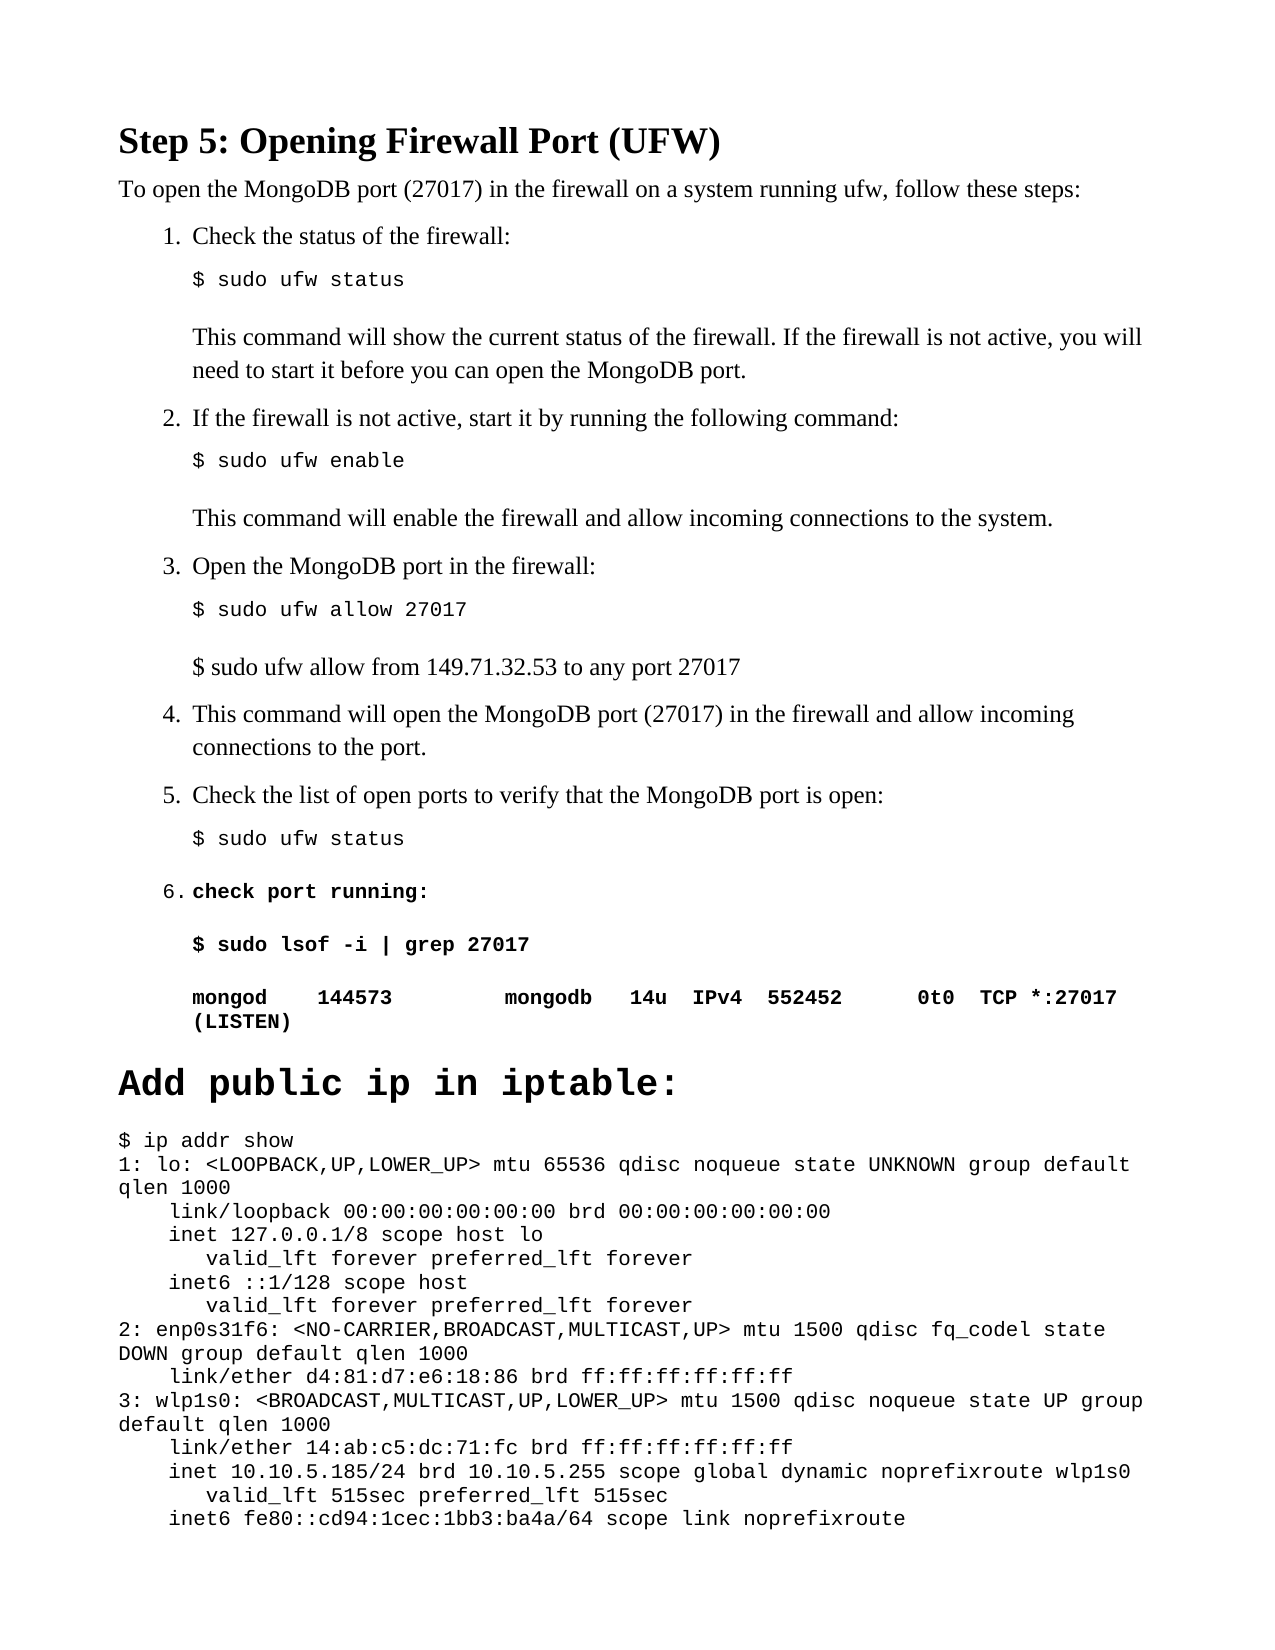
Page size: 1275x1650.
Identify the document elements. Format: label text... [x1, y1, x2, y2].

text link/ether d4:81:d7:e6:18:86 brd ff:ff:ff:ff:ff:ff [118, 1366, 1157, 1390]
text link/ether 14:ab:c5:dc:71:fc brd ff:ff:ff:ff:ff:ff [118, 1437, 1157, 1461]
list $ sudo ufw status [162, 269, 1157, 293]
text $ ip addr show [118, 1130, 1157, 1153]
text To open the MongoDB port (27017) in the firewall on a system running ufw, follow these steps: [118, 174, 1157, 202]
text 1: lo: <LOOPBACK,UP,LOWER_UP> mtu 65536 qdisc noqueue state UNKNOWN group default qlen 1000 [118, 1153, 1157, 1201]
text inet 10.10.5.185/24 brd 10.10.5.255 scope global dynamic noprefixroute wlp1s0 [118, 1461, 1157, 1484]
list $ sudo ufw allow from 149.71.32.53 to any port 27017 [162, 652, 1157, 681]
list This command will open the MongoDB port (27017) in the firewall and allow incoming connections to the port. [162, 699, 1157, 761]
text inet6 ::1/128 scope host [118, 1272, 1157, 1295]
text 2: enp0s31f6: <NO-CARRIER,BROADCAST,MULTICAST,UP> mtu 1500 qdisc fq_codel state DOWN group default qlen 1000 [118, 1319, 1157, 1366]
subtitle Step 5: Opening Firewall Port (UFW) [118, 118, 1157, 161]
text valid_lft forever preferred_lft forever [118, 1248, 1157, 1272]
list Check the list of open ports to verify that the MongoDB port is open: [162, 780, 1157, 809]
list $ sudo ufw enable [162, 450, 1157, 474]
list check port running: [162, 881, 1157, 904]
list Open the MongoDB port in the firewall: [162, 551, 1157, 580]
list This command will show the current status of the firewall. If the firewall is not active, you will need to start it before you can open the MongoDB port. [162, 322, 1157, 384]
text valid_lft forever preferred_lft forever [118, 1295, 1157, 1319]
list $ sudo ufw allow 27017 [162, 599, 1157, 622]
list If the firewall is not active, start it by running the following command: [162, 403, 1157, 431]
text Add public ip in iptable: [118, 1064, 1157, 1106]
text 3: wlp1s0: <BROADCAST,MULTICAST,UP,LOWER_UP> mtu 1500 qdisc noqueue state UP group default qlen 1000 [118, 1390, 1157, 1437]
list $ sudo lsof -i | grep 27017 [162, 934, 1157, 957]
list Check the status of the firewall: [162, 221, 1157, 250]
text link/loopback 00:00:00:00:00:00 brd 00:00:00:00:00:00 [118, 1201, 1157, 1224]
text inet 127.0.0.1/8 scope host lo [118, 1224, 1157, 1248]
list This command will enable the firewall and allow incoming connections to the system. [162, 503, 1157, 532]
list mongod 144573 mongodb 14u IPv4 552452 0t0 TCP *:27017 (LISTEN) [162, 987, 1157, 1034]
text valid_lft 515sec preferred_lft 515sec [118, 1484, 1157, 1508]
text inet6 fe80::cd94:1cec:1bb3:ba4a/64 scope link noprefixroute [118, 1508, 1157, 1532]
list $ sudo ufw status [162, 828, 1157, 851]
